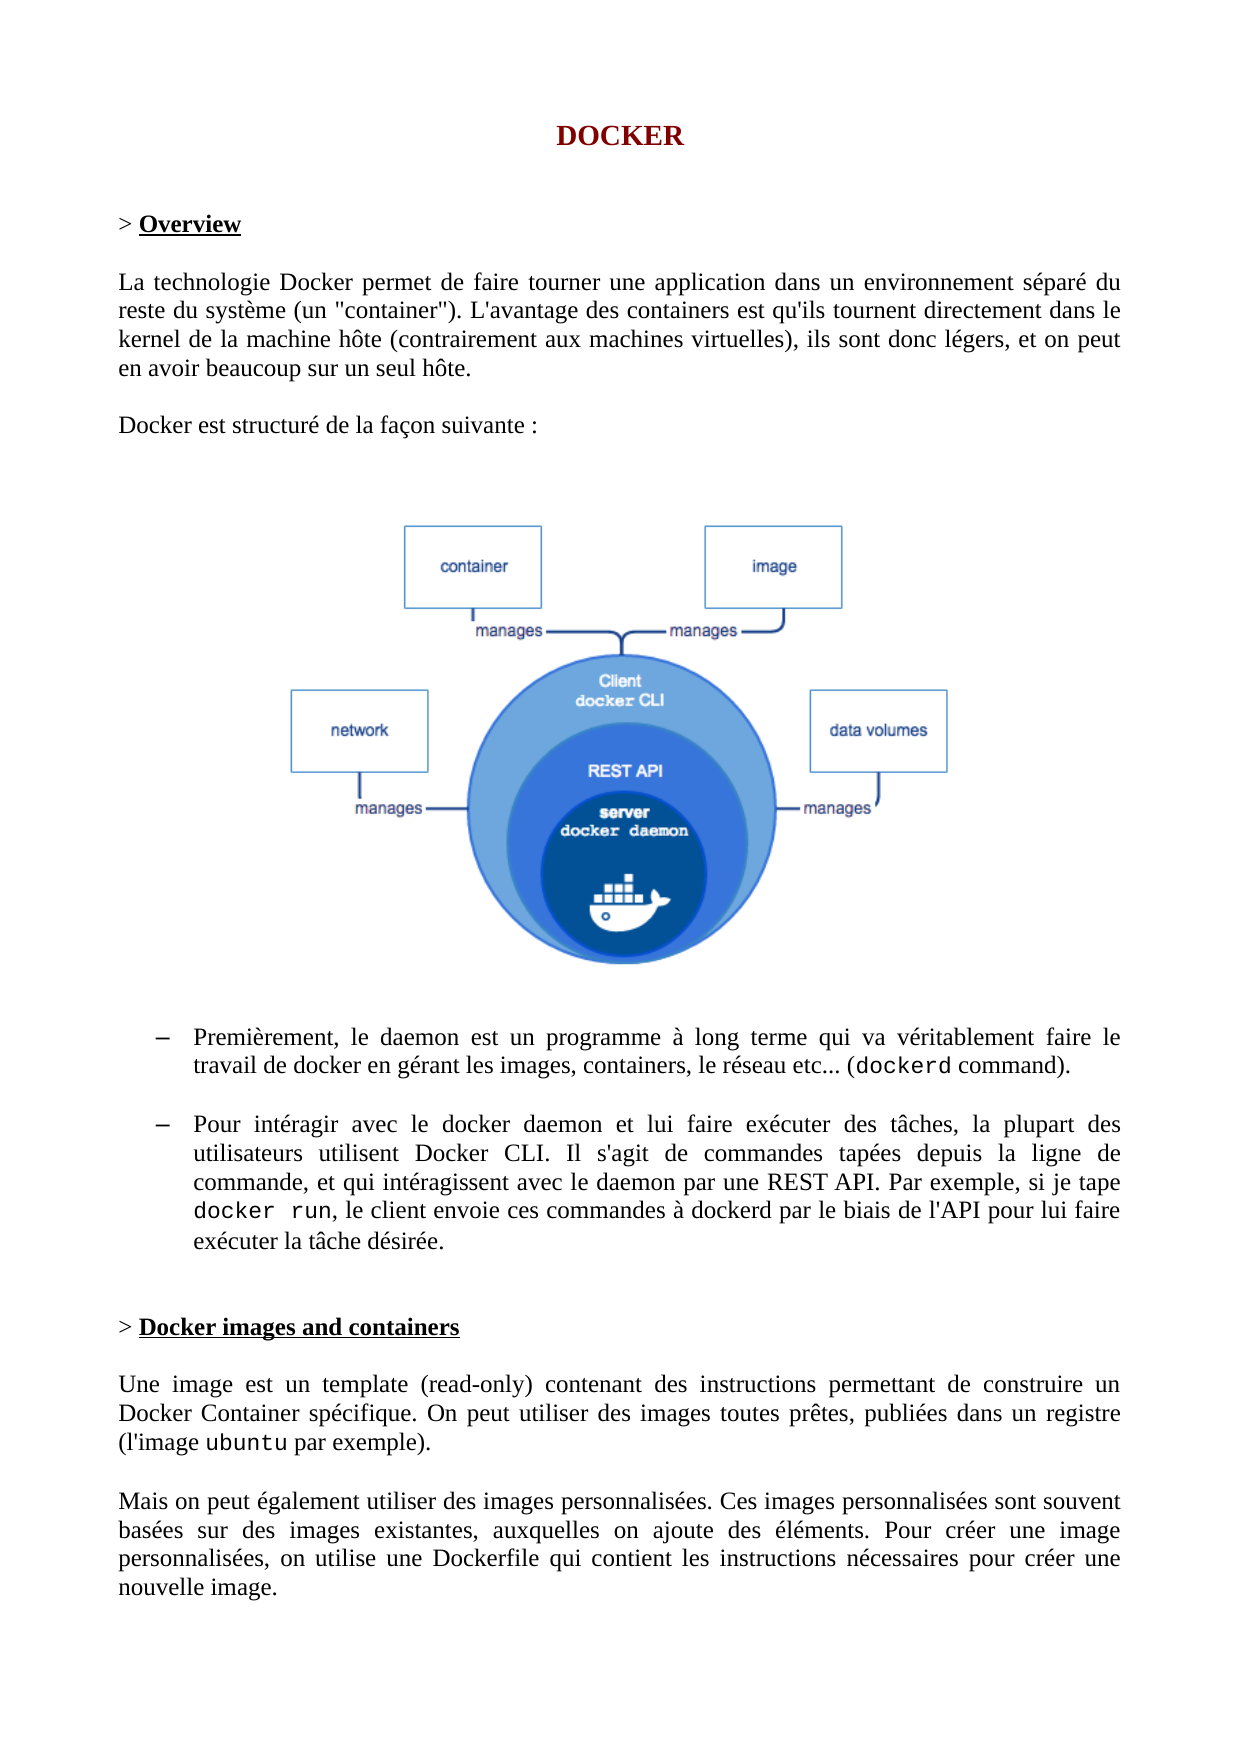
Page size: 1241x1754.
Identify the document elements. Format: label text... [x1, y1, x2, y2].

text Mais on peut également utiliser des images personnalisées. Ces images personnalisées sont souvent basées sur des images existantes, auxquelles on ajoute des éléments. Pour créer une image personnalisées, on utilise une Dockerfile qui contient les instructions nécessaires pour créer une nouvelle image. [118, 1486, 1122, 1601]
text Une image est un template (read-only) contenant des instructions permettant de construire un Docker Container spécifique. On peut utiliser des images toutes prêtes, publiées dans un registre (l'image ubuntu par exemple). [118, 1369, 1122, 1457]
text DOCKER [118, 118, 1122, 152]
text Docker est structuré de la façon suivante : [118, 410, 1122, 439]
text > Docker images and containers [118, 1312, 1122, 1341]
picture [284, 467, 956, 993]
text La technologie Docker permet de faire tourner une application dans un environnement séparé du reste du système (un "container"). L'avantage des containers est qu'ils tournent directement dans le kernel de la machine hôte (contrairement aux machines virtuelles), ils sont donc légers, et on peut en avoir beaucoup sur un seul hôte. [118, 267, 1122, 382]
text > Overview [118, 209, 1122, 238]
list Pour intéragir avec le docker daemon et lui faire exécuter des tâches, la plupart des utilisateurs utilisent Docker CLI. Il s'agit de commandes tapées depuis la ligne de commande, et qui intéragissent avec le daemon par une REST API. Par exemple, si je tape docker run, le client envoie ces commandes à dockerd par le biais de l'API pour lui faire exécuter la tâche désirée. [156, 1109, 1122, 1254]
list Premièrement, le daemon est un programme à long terme qui va véritablement faire le travail de docker en gérant les images, containers, le réseau etc... (dockerd command). [156, 1022, 1122, 1081]
